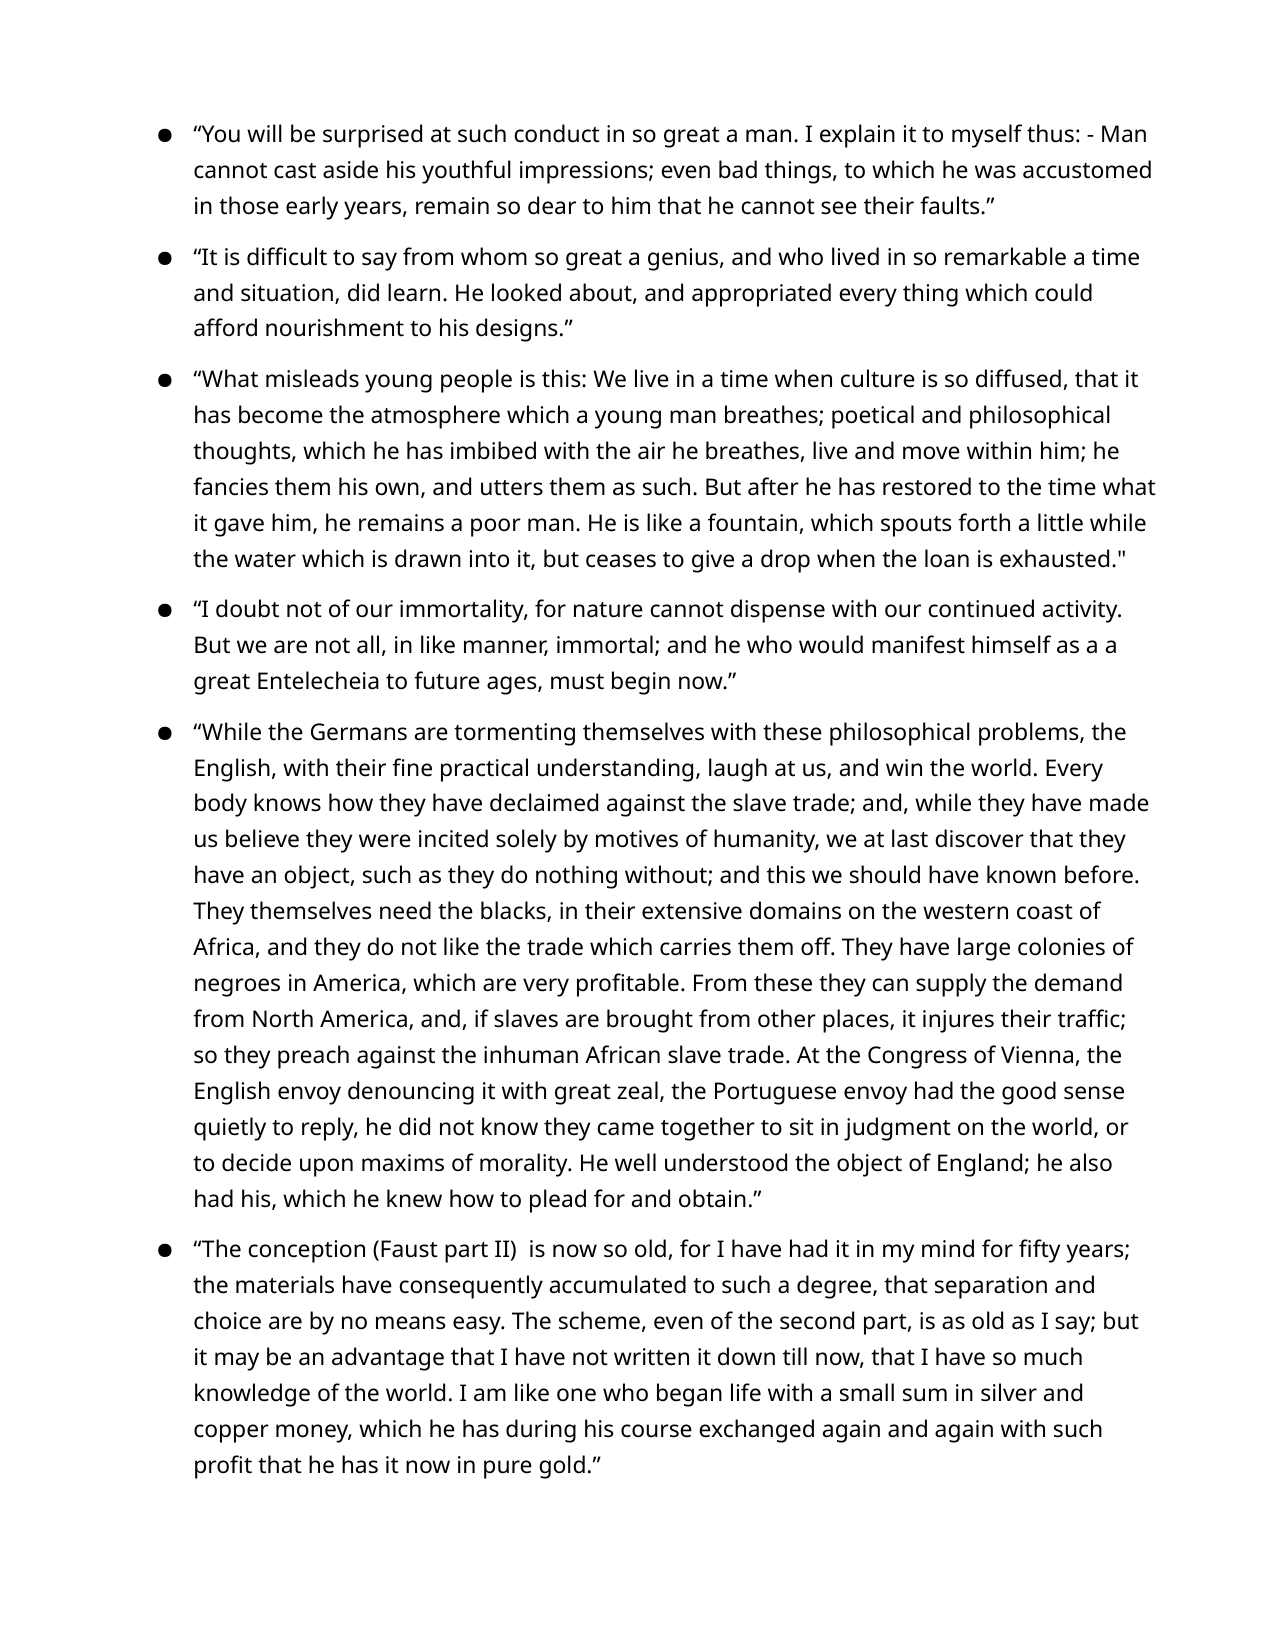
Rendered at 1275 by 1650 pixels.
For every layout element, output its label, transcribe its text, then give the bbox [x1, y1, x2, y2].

list “While the Germans are tormenting themselves with these philosophical problems, the English, with their fine practical understanding, laugh at us, and win the world. Every body knows how they have declaimed against the slave trade; and, while they have made us believe they were incited solely by motives of humanity, we at last discover that they have an object, such as they do nothing without; and this we should have known before. They themselves need the blacks, in their extensive domains on the western coast of Africa, and they do not like the trade which carries them off. They have large colonies of negroes in America, which are very profitable. From these they can supply the demand from North America, and, if slaves are brought from other places, it injures their traffic; so they preach against the inhuman African slave trade. At the Congress of Vienna, the English envoy denouncing it with great zeal, the Portuguese envoy had the good sense quietly to reply, he did not know they came together to sit in judgment on the world, or to decide upon maxims of morality. He well understood the object of England; he also had his, which he knew how to plead for and obtain.” [156, 716, 1157, 1214]
list “It is difficult to say from whom so great a genius, and who lived in so remarkable a time and situation, did learn. He looked about, and appropriated every thing which could afford nourishment to his designs.” [156, 241, 1157, 344]
list “The conception (Faust part II) is now so old, for I have had it in my mind for fifty years; the materials have consequently accumulated to such a degree, that separation and choice are by no means easy. The scheme, even of the second part, is as old as I say; but it may be an advantage that I have not written it down till now, that I have so much knowledge of the world. I am like one who began life with a small sum in silver and copper money, which he has during his course exchanged again and again with such profit that he has it now in pure gold.” [156, 1233, 1157, 1480]
list “You will be surprised at such conduct in so great a man. I explain it to myself thus: - Man cannot cast aside his youthful impressions; even bad things, to which he was accustomed in those early years, remain so dear to him that he cannot see their faults.” [156, 118, 1157, 221]
list “What misleads young people is this: We live in a time when culture is so diffused, that it has become the atmosphere which a young man breathes; poetical and philosophical thoughts, which he has imbibed with the air he breathes, live and move within him; he fancies them his own, and utters them as such. But after he has restored to the time what it gave him, he remains a poor man. He is like a fountain, which spouts forth a little while the water which is drawn into it, but ceases to give a drop when the loan is exhausted." [156, 363, 1157, 574]
list “I doubt not of our immortality, for nature cannot dispense with our continued activity. But we are not all, in like manner, immortal; and he who would manifest himself as a a great Entelecheia to future ages, must begin now.” [156, 593, 1157, 696]
